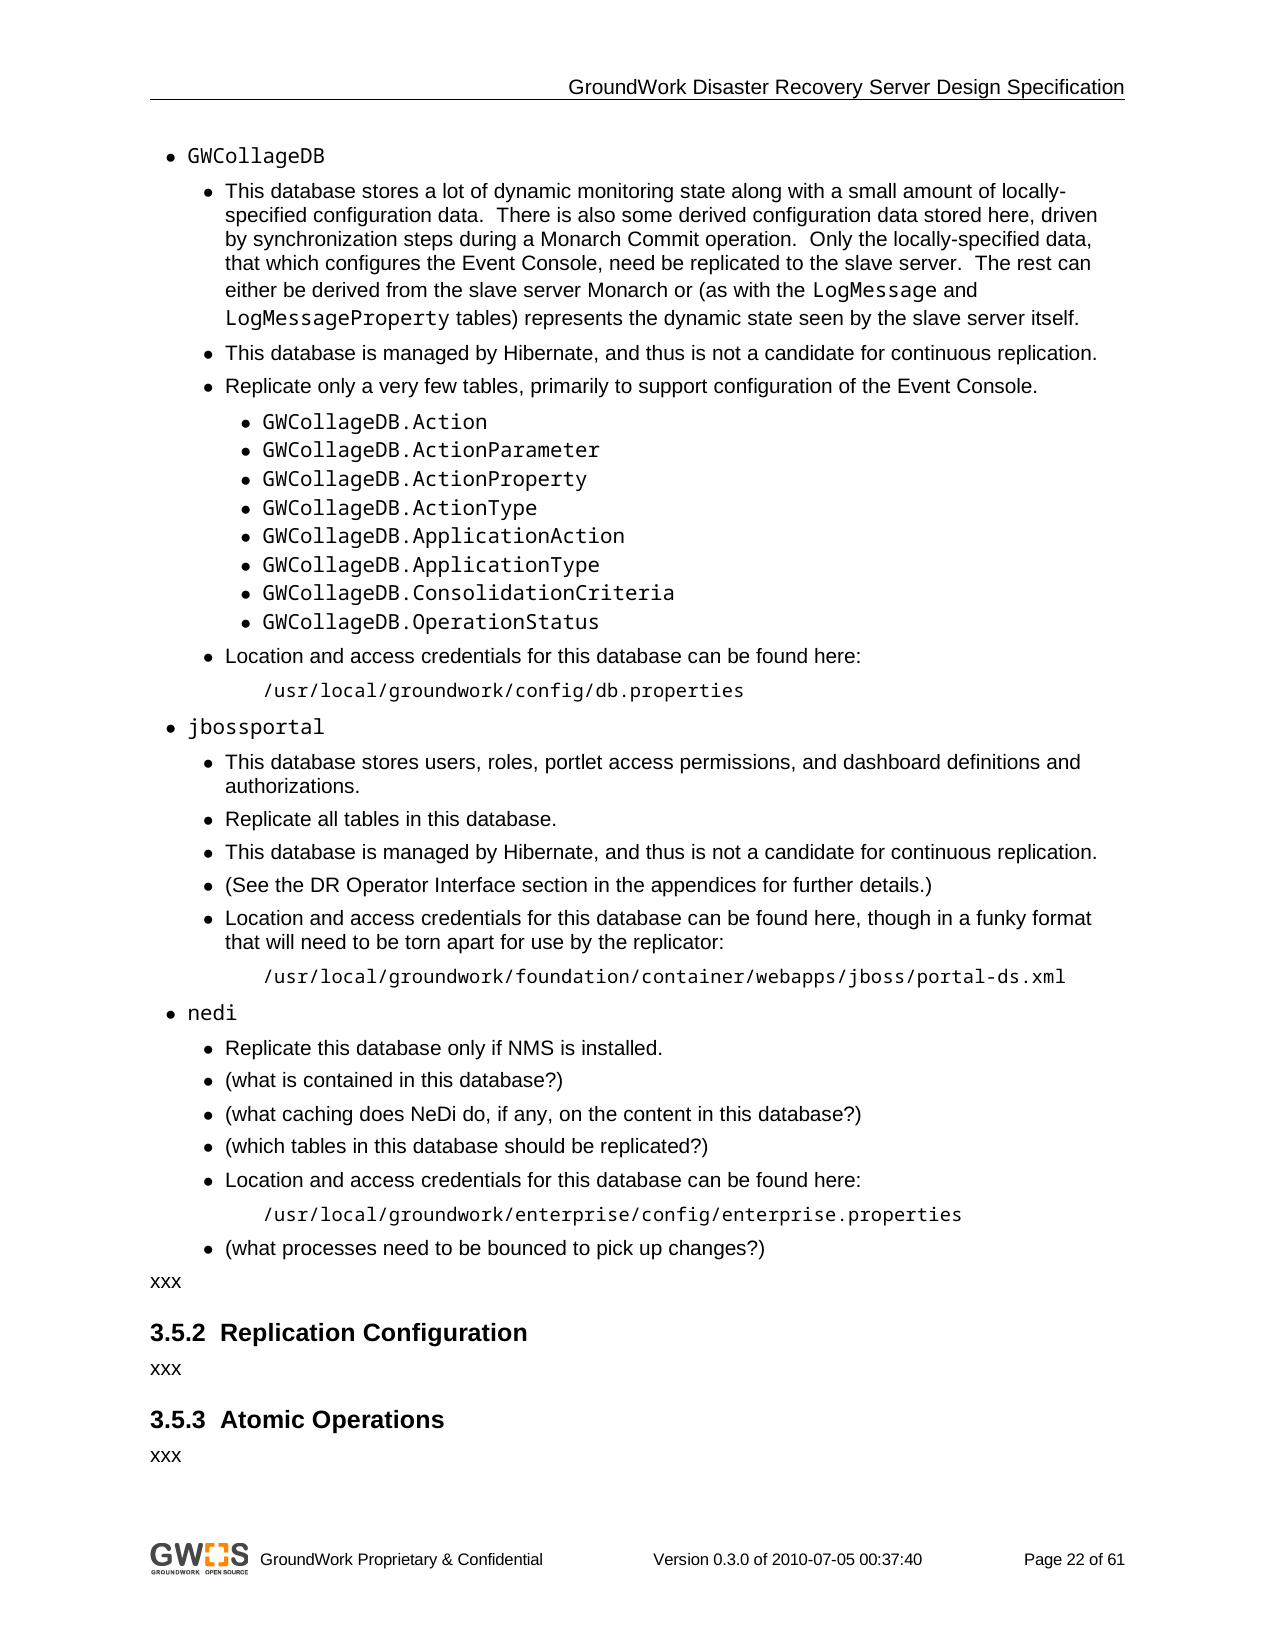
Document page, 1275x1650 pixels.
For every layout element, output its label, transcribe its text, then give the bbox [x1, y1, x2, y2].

list nedi [165, 998, 1125, 1026]
subtitle Atomic Operations [150, 1405, 1125, 1434]
list Replicate only a very few tables, primarily to support configuration of the Event Console. [202, 374, 1125, 398]
text xxx [150, 1268, 1125, 1293]
list GWCollageDB.ActionType [240, 492, 1125, 521]
list This database stores users, roles, portlet access permissions, and dashboard definitions and authorizations. [202, 750, 1125, 798]
list (See the DR Operator Interface section in the appendices for further details.) [202, 873, 1125, 897]
subtitle Replication Configuration [150, 1318, 1125, 1347]
list Replicate this database only if NMS is installed. [202, 1035, 1125, 1059]
list GWCollageDB.ActionParameter [240, 435, 1125, 464]
list jbossportal [165, 712, 1125, 741]
list Location and access credentials for this database can be found here: [202, 644, 1125, 668]
list GWCollageDB.Action [240, 407, 1125, 435]
list Location and access credentials for this database can be found here, though in a funky format that will need to be torn apart for use by the replicator: [202, 906, 1125, 954]
text /usr/local/groundwork/foundation/container/webapps/jboss/portal-ds.xml [262, 963, 1125, 989]
list This database stores a lot of dynamic monitoring state along with a small amount of locally-specified configuration data. There is also some derived configuration data stored here, driven by synchronization steps during a Monarch Commit operation. Only the locally-specified data, that which configures the Event Console, need be replicated to the slave server. The rest can either be derived from the slave server Monarch or (as with the LogMessage and LogMessageProperty tables) represents the dynamic state seen by the slave server itself. [202, 178, 1125, 332]
list GWCollageDB.ActionProperty [240, 464, 1125, 492]
list This database is managed by Hibernate, and thus is not a candidate for continuous replication. [202, 840, 1125, 864]
text /usr/local/groundwork/config/db.properties [262, 677, 1125, 703]
list Location and access credentials for this database can be found here: [202, 1167, 1125, 1192]
list GWCollageDB.OperationStatus [240, 607, 1125, 635]
text /usr/local/groundwork/enterprise/config/enterprise.properties [262, 1201, 1125, 1227]
list GWCollageDB.ApplicationType [240, 549, 1125, 578]
picture [150, 1543, 248, 1575]
text xxx [150, 1443, 1125, 1467]
text xxx [150, 1356, 1125, 1380]
list (which tables in this database should be replicated?) [202, 1134, 1125, 1158]
list GWCollageDB.ApplicationAction [240, 521, 1125, 549]
list GWCollageDB.ConsolidationCriteria [240, 578, 1125, 607]
list This database is managed by Hibernate, and thus is not a candidate for continuous replication. [202, 341, 1125, 365]
list (what is contained in this database?) [202, 1068, 1125, 1092]
list (what caching does NeDi do, if any, on the content in this database?) [202, 1101, 1125, 1126]
list (what processes need to be bounced to pick up changes?) [202, 1236, 1125, 1259]
list GWCollageDB [165, 141, 1125, 169]
list Replicate all tables in this database. [202, 807, 1125, 831]
